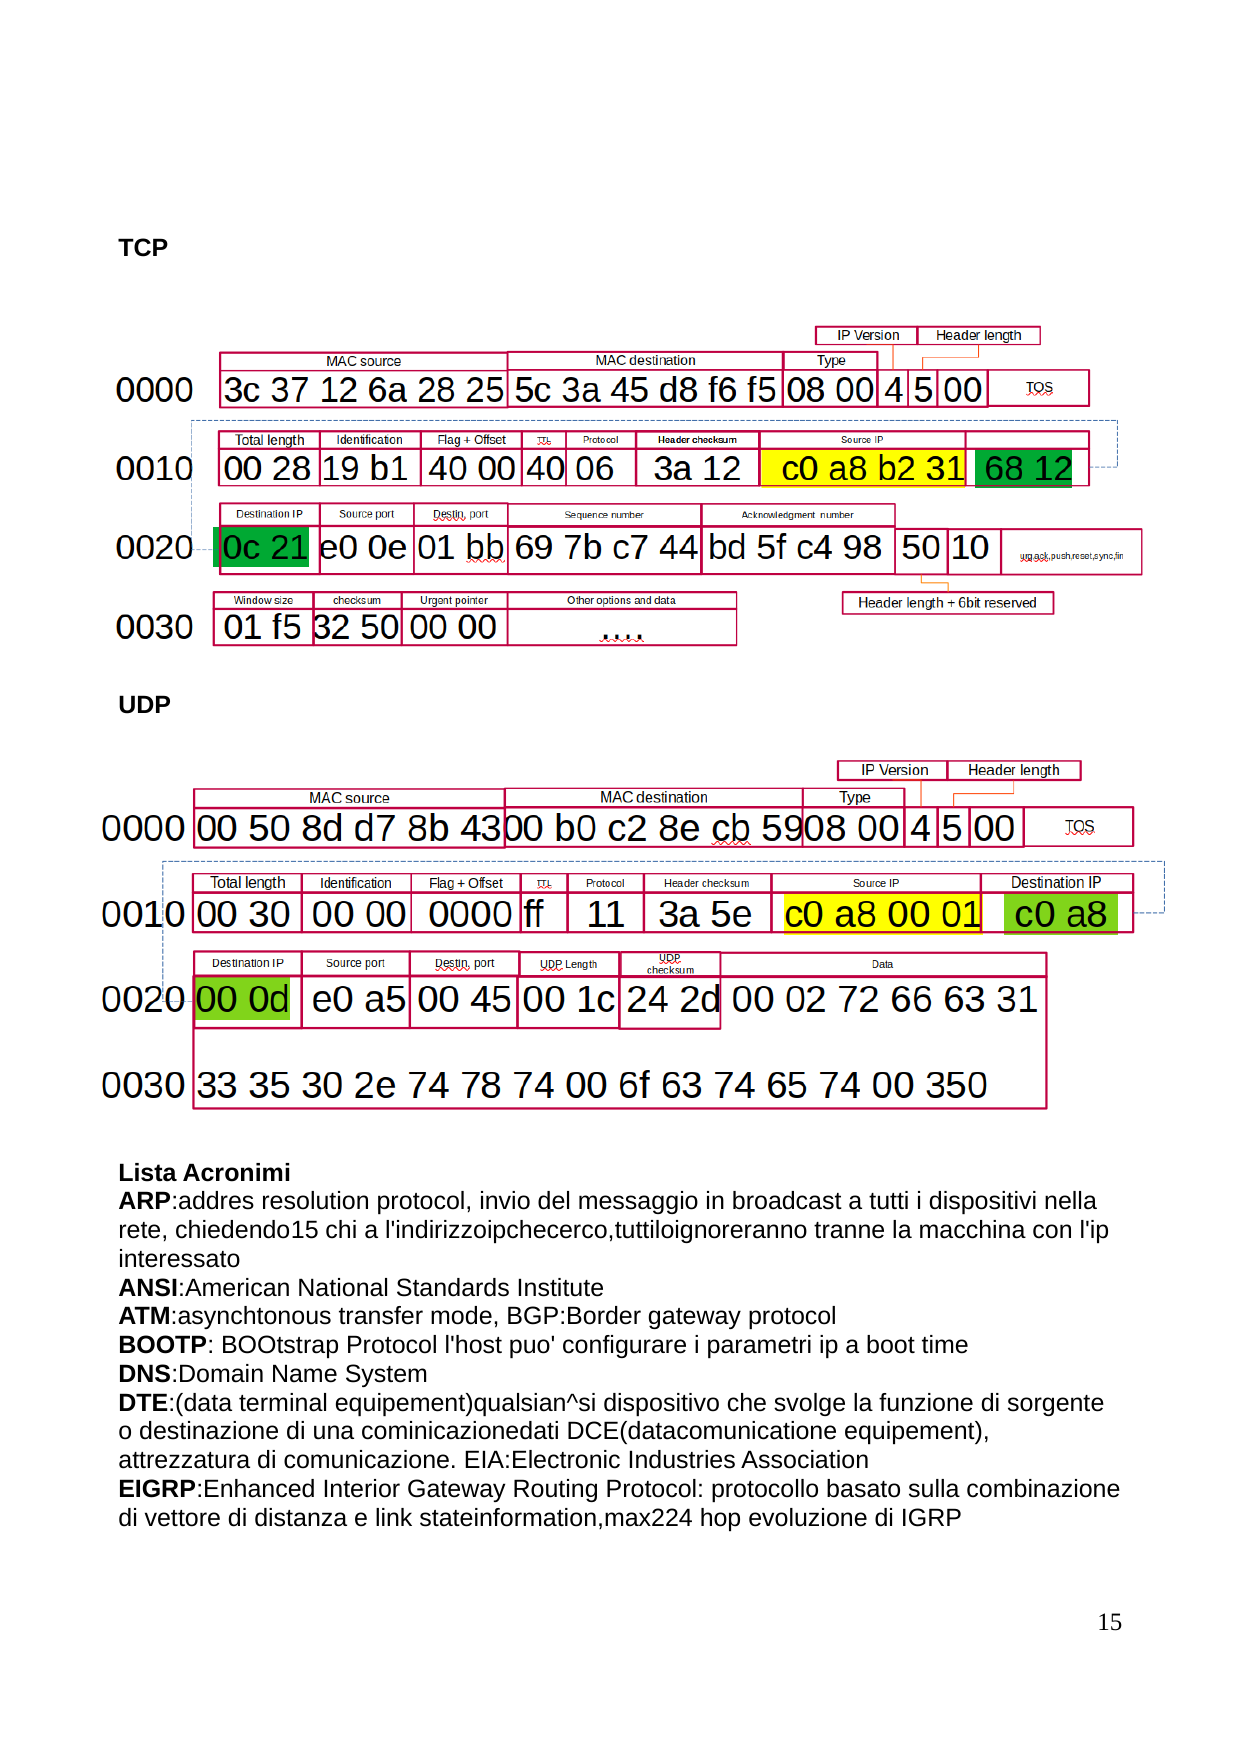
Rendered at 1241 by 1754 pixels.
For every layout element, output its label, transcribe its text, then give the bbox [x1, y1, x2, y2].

text [118, 262, 1122, 274]
text [118, 719, 1122, 732]
picture [90, 732, 1181, 1158]
text DTE:(data terminal equipement)qualsian^si dispositivo che svolge la funzione di sorgente o destinazione di una cominicazionedati DCE(datacomunicatione equipement), attrezzatura di comunicazione. EIA:Electronic Industries Association [118, 1388, 1122, 1474]
picture [109, 274, 1148, 691]
text UDP [118, 691, 1122, 719]
text Lista Acronimi [118, 1158, 1122, 1186]
text ANSI:American National Standards Institute [118, 1273, 1122, 1301]
text ARP:addres resolution protocol, invio del messaggio in broadcast a tutti i dispositivi nella rete, chiedendo15 chi a l'indirizzoipchecerco,tuttiloignoreranno tranne la macchina con l'ip interessato [118, 1186, 1122, 1273]
text ATM:asynchtonous transfer mode, BGP:Border gateway protocol [118, 1301, 1122, 1330]
text BOOTP: BOOtstrap Protocol l'host puo' configurare i parametri ip a boot time [118, 1330, 1122, 1359]
text DNS:Domain Name System [118, 1359, 1122, 1388]
text EIGRP:Enhanced Interior Gateway Routing Protocol: protocollo basato sulla combinazione di vettore di distanza e link stateinformation,max224 hop evoluzione di IGRP [118, 1474, 1122, 1531]
text TCP [118, 233, 1122, 262]
